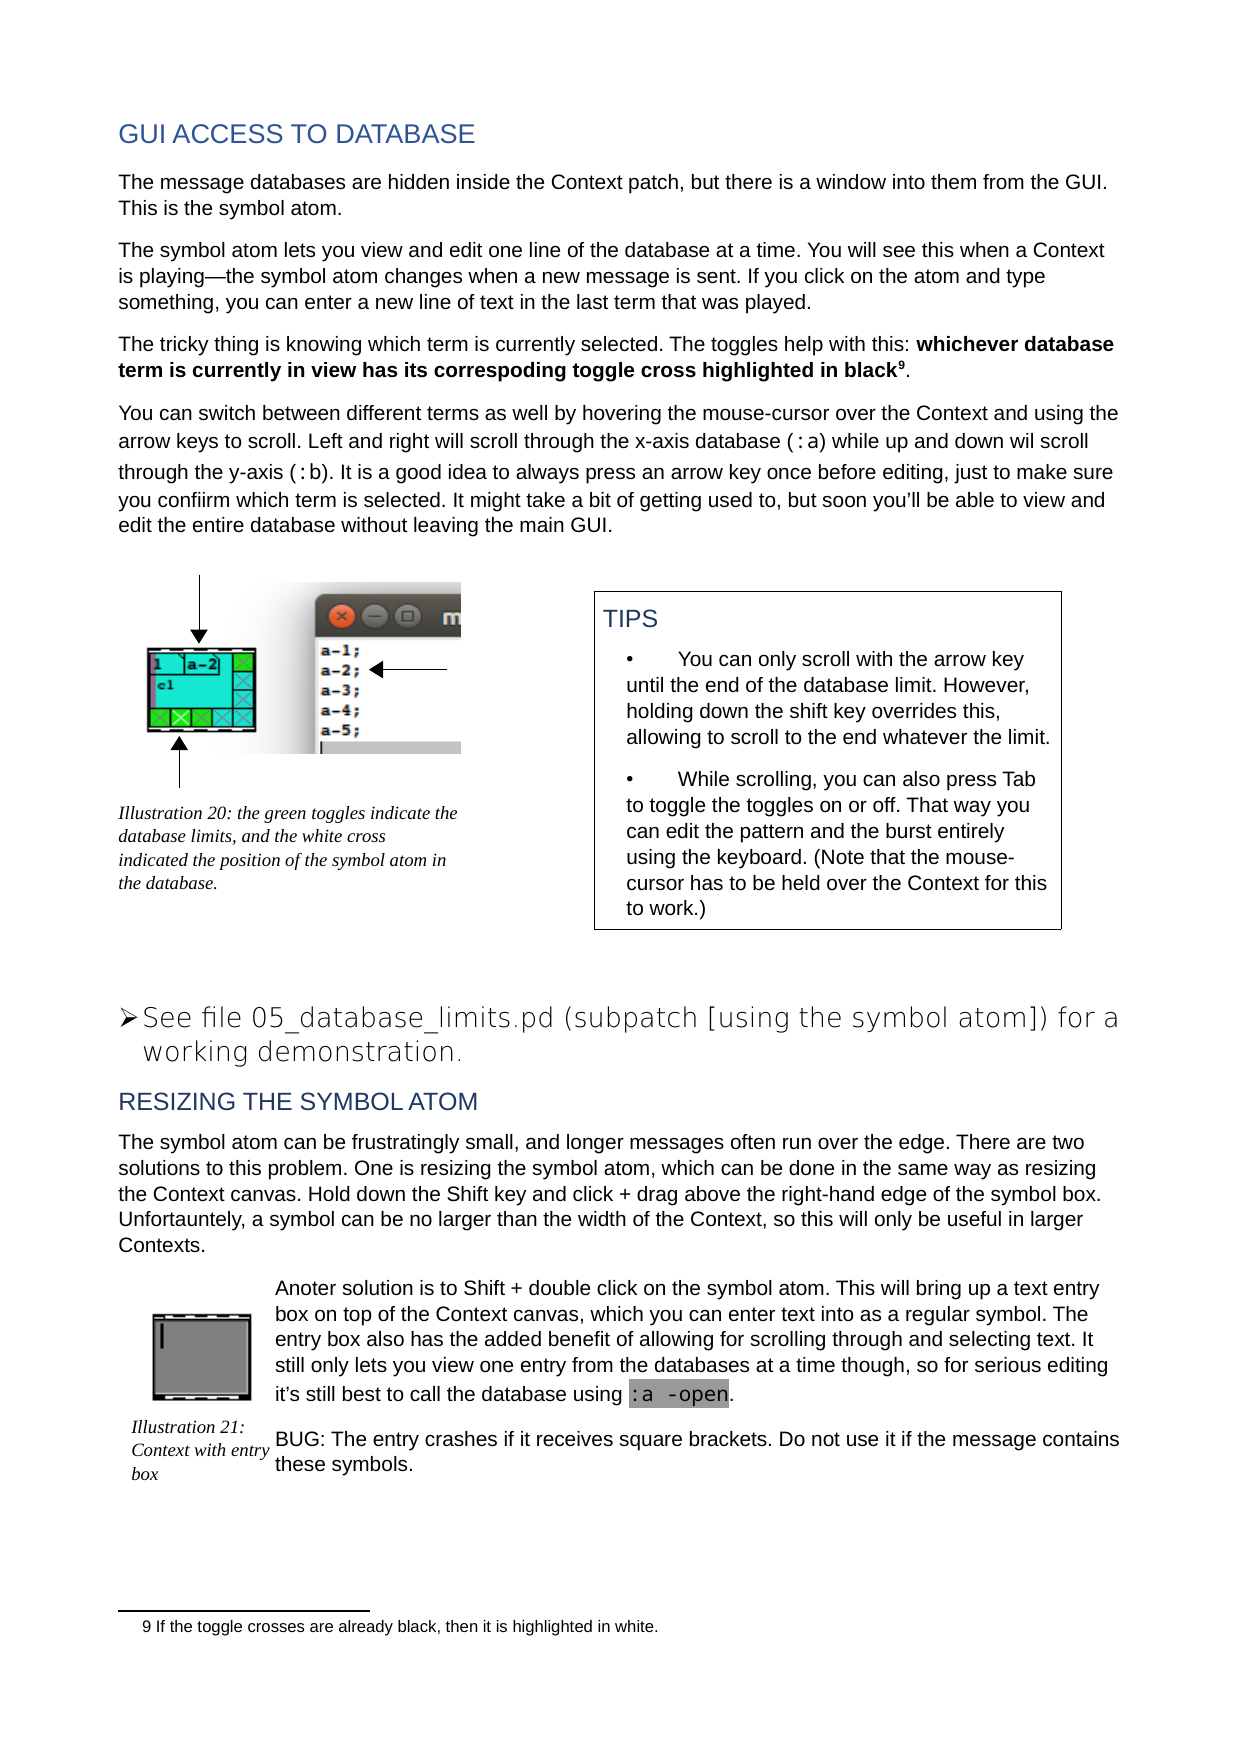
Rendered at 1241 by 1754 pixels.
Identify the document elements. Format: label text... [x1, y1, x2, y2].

text Illustration 21: Context with entry box [131, 1415, 275, 1484]
text If the toggle crosses are already black, then it is highlighted in white. [118, 1617, 1122, 1636]
picture [131, 1297, 275, 1415]
text The message databases are hidden inside the Context patch, but there is a window into them from the GUI. This is the symbol atom. [118, 169, 1122, 219]
text The symbol atom lets you view and edit one line of the database at a time. You will see this when a Context is playing—the symbol atom changes when a new message is sent. If you click on the atom and type something, you can enter a new line of text in the last term that was played. [118, 238, 1122, 313]
subtitle RESIZING THE SYMBOL ATOM [118, 1087, 1122, 1116]
text Anoter solution is to Shift + double click on the symbol atom. This will bring up a text entry box on top of the Context canvas, which you can enter text into as a regular symbol. The entry box also has the added benefit of allowing for scrolling through and selecting text. It still only lets you view one entry from the databases at a time though, so for serious editing it’s still best to call the database using :a -open. [118, 1276, 1122, 1408]
list While scrolling, you can also press Tab to toggle the toggles on or off. That way you can edit the pattern and the burst entirely using the keyboard. (Note that the mouse-cursor has to be held over the Context for this to work.) [626, 767, 1052, 920]
text You can switch between different terms as well by hovering the mouse-cursor over the Context and using the arrow keys to scroll. Left and right will scroll through the x-axis database (:a) while up and down wil scroll through the y-axis (:b). It is a good idea to always press an arrow key once before editing, just to make sure you confiirm which term is selected. It might take a bit of getting used to, but soon you’ll be able to view and edit the entire database without leaving the main GUI. [118, 400, 1122, 537]
text The symbol atom can be frustratingly small, and longer messages often run over the edge. There are two solutions to this problem. One is resizing the symbol atom, which can be done in the same way as resizing the Context canvas. Hold down the Shift key and click + drag above the right-hand edge of the symbol box. Unfortauntely, a symbol can be no larger than the width of the Context, so this will only be useful in larger Contexts. [118, 1130, 1122, 1257]
text Illustration 20: the green toggles indicate the database limits, and the white cross indicated the position of the symbol atom in the database. [118, 754, 460, 893]
subtitle GUI ACCESS TO DATABASE [118, 118, 1122, 149]
list See file 05_database_limits.pd (subpatch [using the symbol atom]) for a working demonstration. [118, 1002, 1122, 1068]
text BUG: The entry crashes if it receives square brackets. Do not use it if the message contains these symbols. [275, 1426, 1122, 1476]
subtitle TIPS [603, 604, 1052, 633]
text The tricky thing is knowing which term is currently selected. The toggles help with this: whichever database term is currently in view has its correspoding toggle cross highlighted in black. [118, 332, 1122, 382]
list You can only scroll with the arrow key until the end of the database limit. However, holding down the shift key overrides this, allowing to scroll to the end whatever the limit. [626, 647, 1052, 748]
picture [118, 582, 461, 754]
